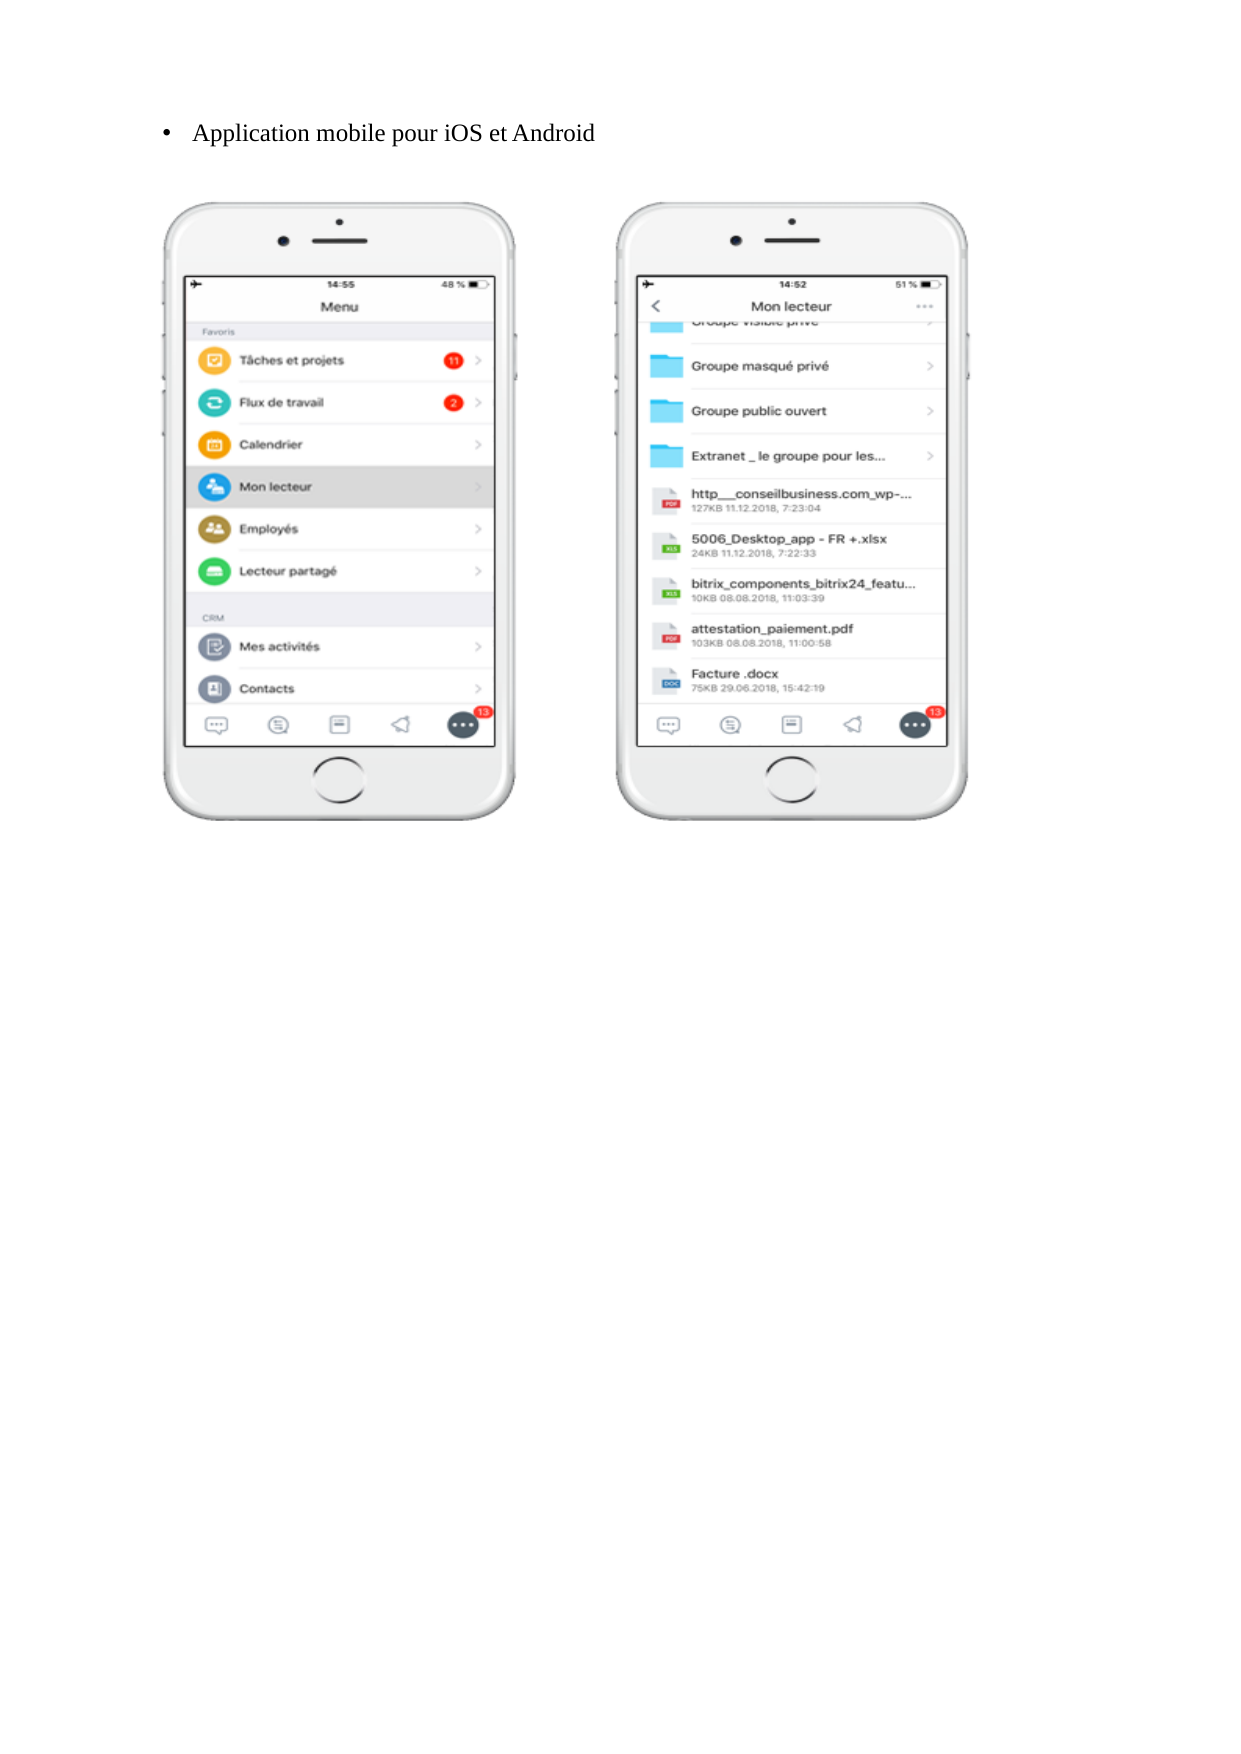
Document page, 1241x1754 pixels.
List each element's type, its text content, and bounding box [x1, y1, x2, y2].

picture [147, 181, 987, 845]
list Application mobile pour iOS et Android [162, 118, 1122, 147]
